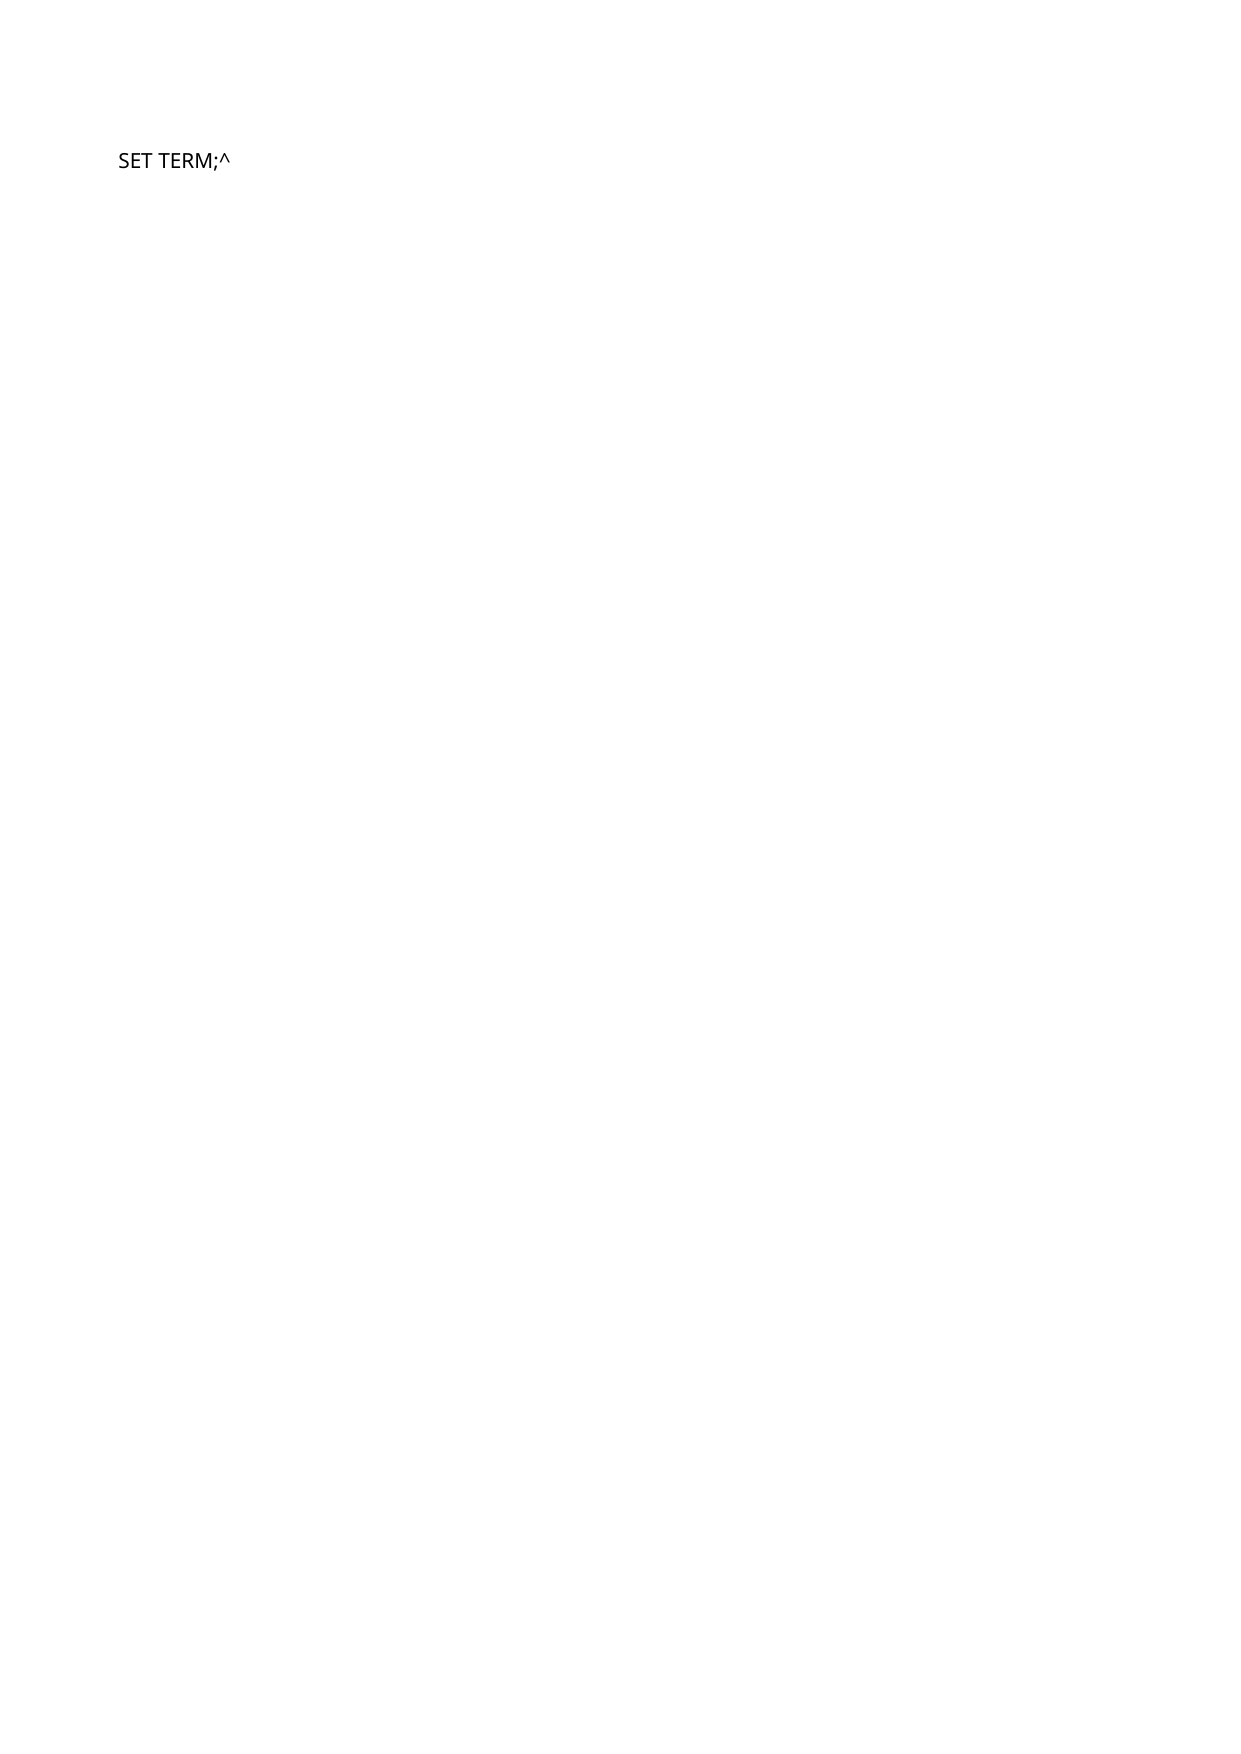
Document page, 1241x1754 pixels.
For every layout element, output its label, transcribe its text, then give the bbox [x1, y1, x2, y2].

text SET TERM;^ [118, 147, 1122, 175]
